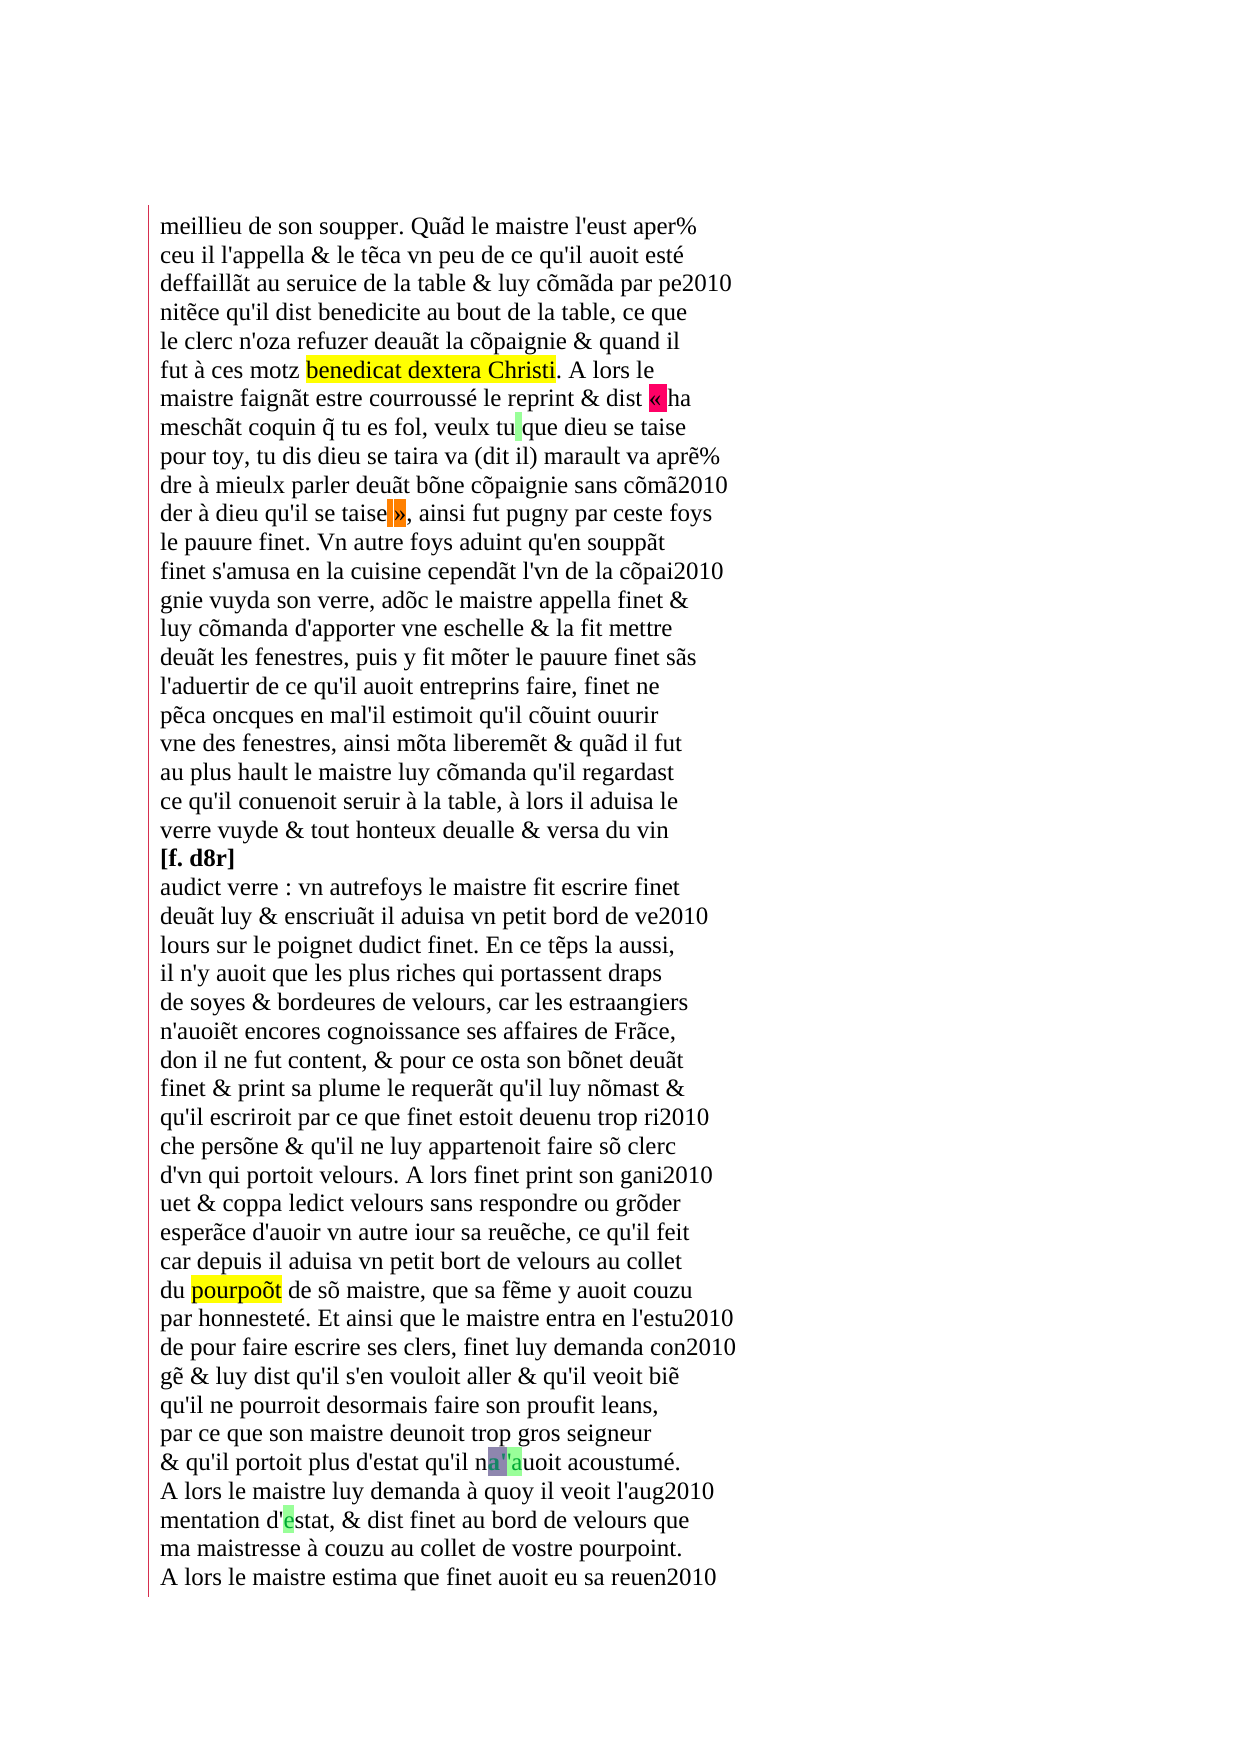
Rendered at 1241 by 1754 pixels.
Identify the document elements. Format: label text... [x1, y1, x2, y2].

text meillieu de son soupper. Quãd le maistre l'eust aper% ceu il l'appella & le tẽca vn peu de ce qu'il auoit esté deffaillãt au seruice de la table & luy cõmãda par pe2010 nitẽce qu'il dist benedicite au bout de la table, ce que le clerc n'oza refuzer deauãt la cõpaignie & quand il fut à ces motz benedicat dextera Christi. A lors le maistre faignãt estre courroussé le reprint & dist « ha meschãt coquin q̃ tu es fol, veulx tu que dieu se taise pour toy, tu dis dieu se taira va (dit il) marault va aprẽ% dre à mieulx parler deuãt bõne cõpaignie sans cõmã2010 der à dieu qu'il se taise », ainsi fut pugny par ceste foys le pauure finet. Vn autre foys aduint qu'en souppãt finet s'amusa en la cuisine cependãt l'vn de la cõpai2010 gnie vuyda son verre, adõc le maistre appella finet & luy cõmanda d'apporter vne eschelle & la fit mettre deuãt les fenestres, puis y fit mõter le pauure finet sãs l'aduertir de ce qu'il auoit entreprins faire, finet ne pẽca oncques en mal'il estimoit qu'il cõuint ouurir vne des fenestres, ainsi mõta liberemẽt & quãd il fut au plus hault le maistre luy cõmanda qu'il regardast ce qu'il conuenoit seruir à la table, à lors il aduisa le verre vuyde & tout honteux deualle & versa du vin [f. d8r] audict verre : vn autrefoys le maistre fit escrire finet deuãt luy & enscriuãt il aduisa vn petit bord de ve2010 lours sur le poignet dudict finet. En ce tẽps la aussi, il n'y auoit que les plus riches qui portassent draps de soyes & bordeures de velours, car les estraangiers n'auoiẽt encores cognoissance ses affaires de Frãce, don il ne fut content, & pour ce osta son bõnet deuãt finet & print sa plume le requerãt qu'il luy nõmast & qu'il escriroit par ce que finet estoit deuenu trop ri2010 che persõne & qu'il ne luy appartenoit faire sõ clerc d'vn qui portoit velours. A lors finet print son gani2010 uet & coppa ledict velours sans respondre ou grõder esperãce d'auoir vn autre iour sa reuẽche, ce qu'il feit car depuis il aduisa vn petit bort de velours au collet du pourpoõt de sõ maistre, que sa fẽme y auoit couzu par honnesteté. Et ainsi que le maistre entra en l'estu2010 de pour faire escrire ses clers, finet luy demanda con2010 gẽ & luy dist qu'il s'en vouloit aller & qu'il veoit biẽ qu'il ne pourroit desormais faire son proufit leans, par ce que son maistre deunoit trop gros seigneur & qu'il portoit plus d'estat qu'il na''auoit acoustumé. A lors le maistre luy demanda à quoy il veoit l'aug2010 mentation d'estat, & dist finet au bord de velours que ma maistresse à couzu au collet de vostre pourpoint. A lors le maistre estima que finet auoit eu sa reuen2010 [149, 205, 1093, 1597]
